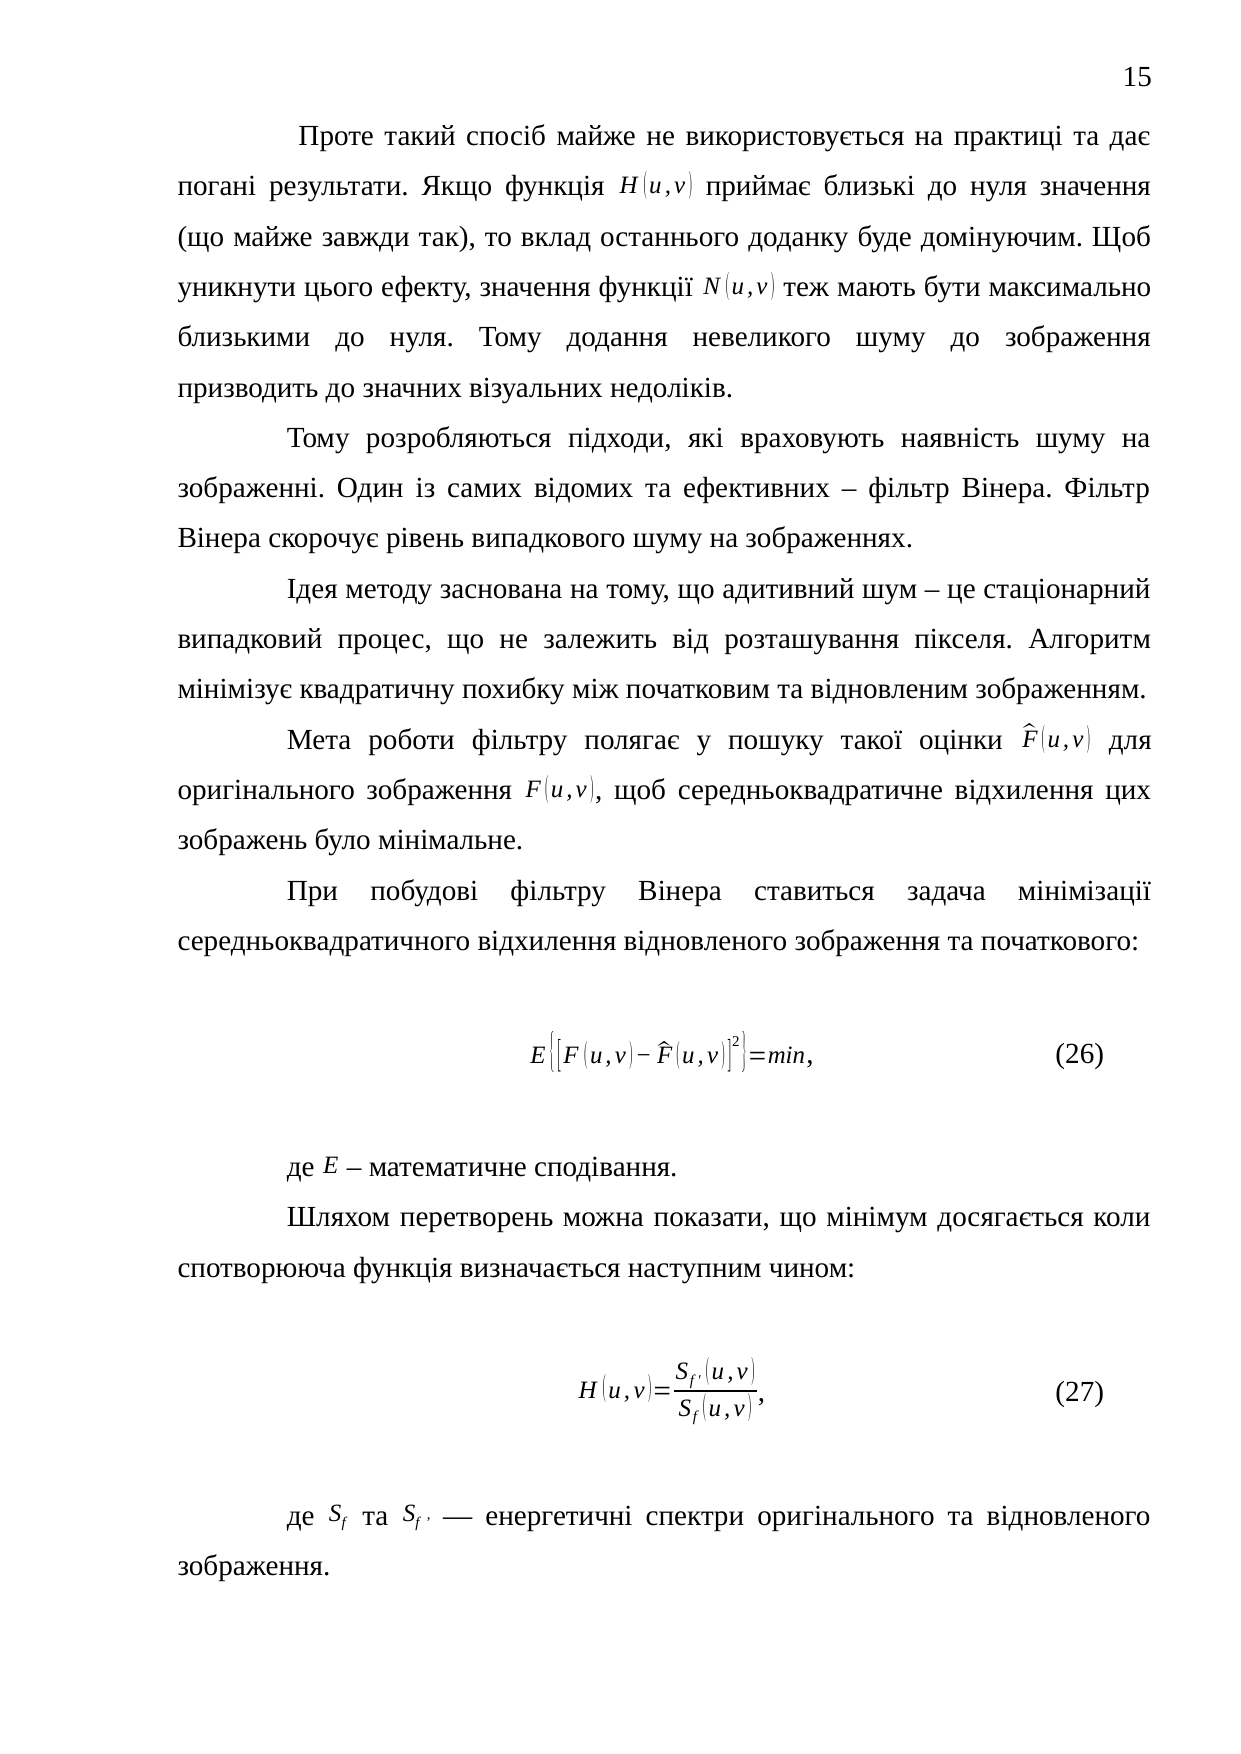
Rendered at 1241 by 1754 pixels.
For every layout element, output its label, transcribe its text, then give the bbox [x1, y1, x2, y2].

table_header (27) [1050, 1350, 1158, 1448]
text Ідея методу заснована на тому, що адитивний шум – це стаціонарний випадковий процес, що не залежить від розташування пікселя. Алгоритм мінімізує квадратичну похибку між початковим та відновленим зображенням. [177, 571, 1152, 705]
text При побудові фільтру Вінера ставиться задача мінімізації середньоквадратичного відхилення відновленого зображення та початкового: [177, 873, 1152, 957]
table_header , [183, 1350, 1050, 1448]
text Шляхом перетворень можна показати, що мінімум досягається коли спотворююча функція визначається наступним чином: [177, 1199, 1152, 1283]
table_header , [183, 1024, 1050, 1099]
text Проте такий спосіб майже не використовується на практиці та дає погані результати. Якщо функція приймає близькі до нуля значення (що майже завжди так), то вклад останнього доданку буде домінуючим. Щоб уникнути цього ефекту, значення функції теж мають бути максимально близькими до нуля. Тому додання невеликого шуму до зображення призводить до значних візуальних недоліків. [177, 118, 1152, 403]
text Мета роботи фільтру полягає у пошуку такої оцінки для оригінального зображення , щоб середньоквадратичне відхилення цих зображень було мінімальне. [177, 722, 1152, 856]
text де – математичне сподівання. [177, 1149, 1152, 1183]
text Тому розробляються підходи, які враховують наявність шуму на зображенні. Один із самих відомих та ефективних – фільтр Вінера. Фільтр Вінера скорочує рівень випадкового шуму на зображеннях. [177, 420, 1152, 554]
table_header (26) [1050, 1024, 1158, 1099]
text де та — енергетичні спектри оригінального та відновленого зображення. [177, 1498, 1152, 1582]
